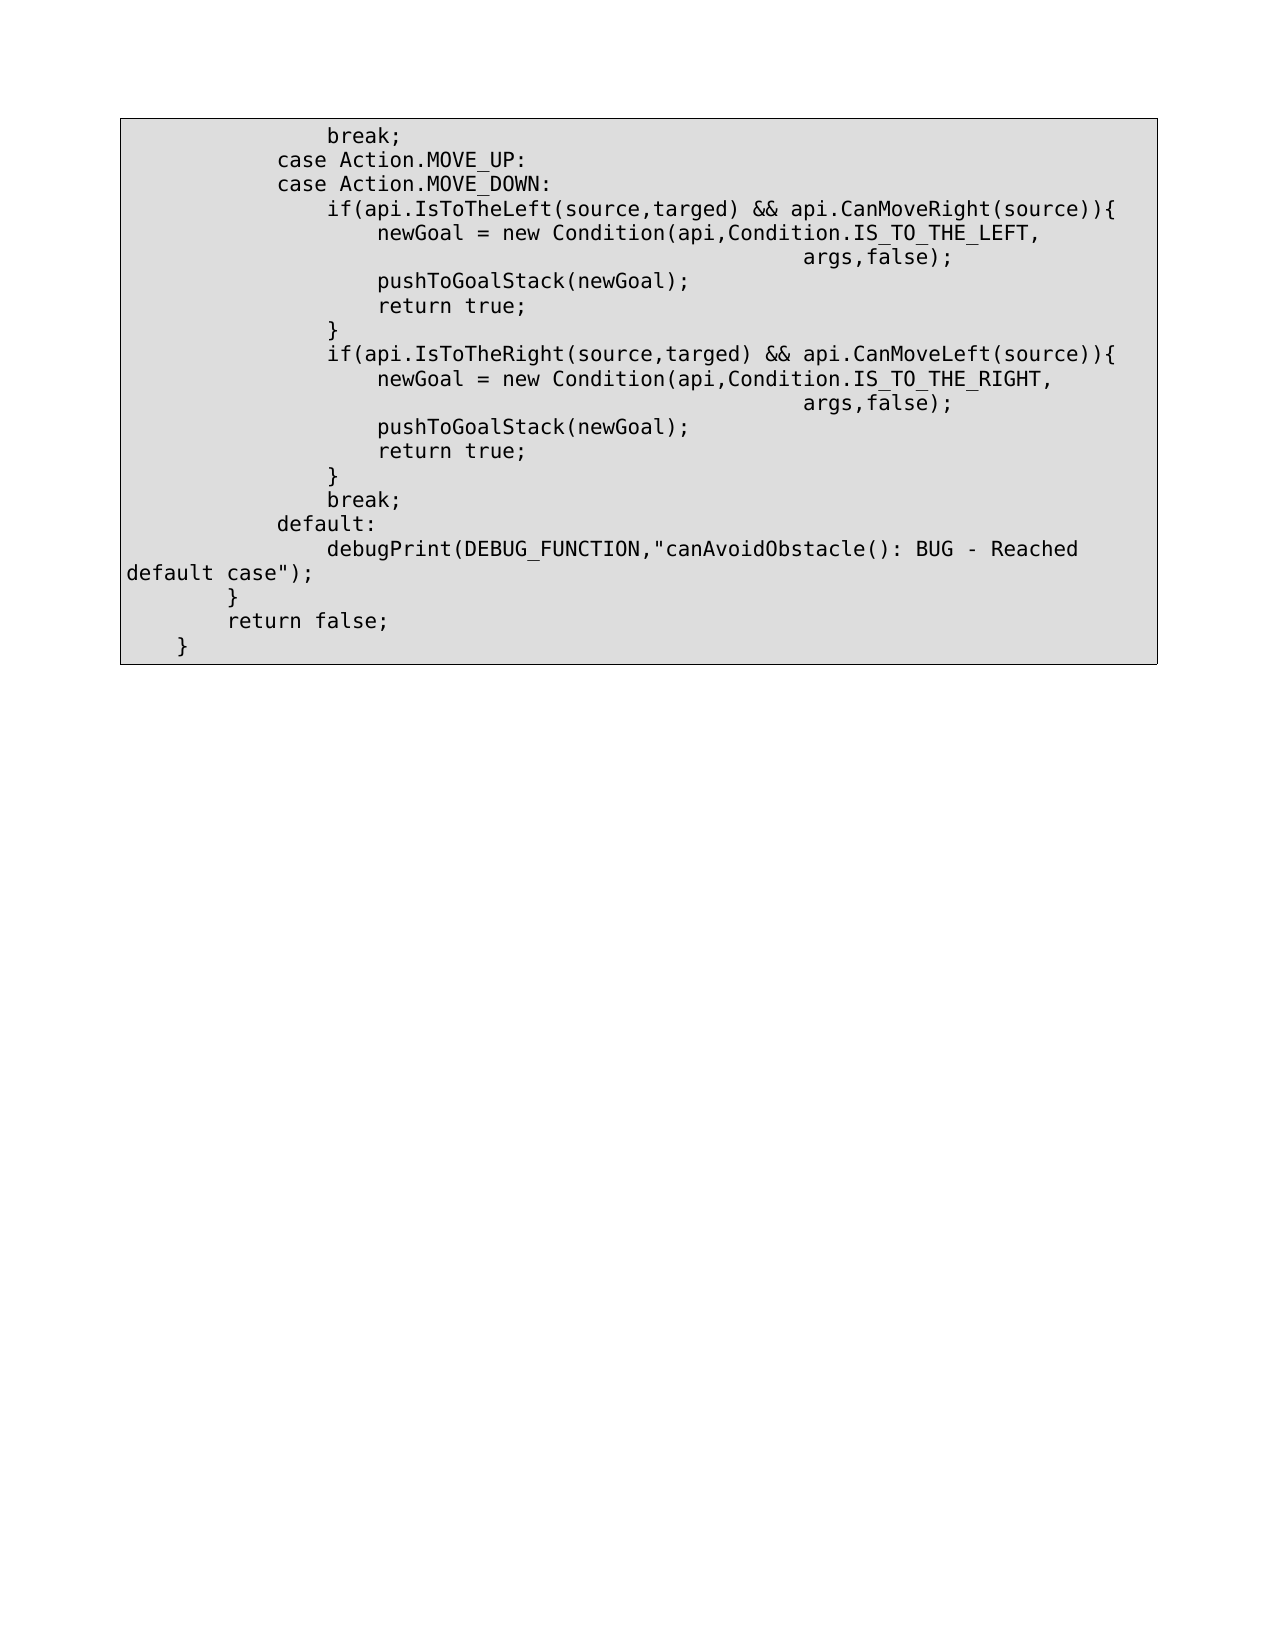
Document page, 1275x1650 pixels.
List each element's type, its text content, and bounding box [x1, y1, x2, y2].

table_cell break; case Action.MOVE_UP: case Action.MOVE_DOWN: if(api.IsToTheLeft(source,targed) && api.CanMoveRight(source)){ newGoal = new Condition(api,Condition.IS_TO_THE_LEFT, args,false); pushToGoalStack(newGoal); return true; } if(api.IsToTheRight(source,targed) && api.CanMoveLeft(source)){ newGoal = new Condition(api,Condition.IS_TO_THE_RIGHT, args,false); pushToGoalStack(newGoal); return true; } break; default: debugPrint(DEBUG_FUNCTION,"canAvoidObstacle(): BUG - Reached default case"); } return false; } [121, 119, 1157, 664]
